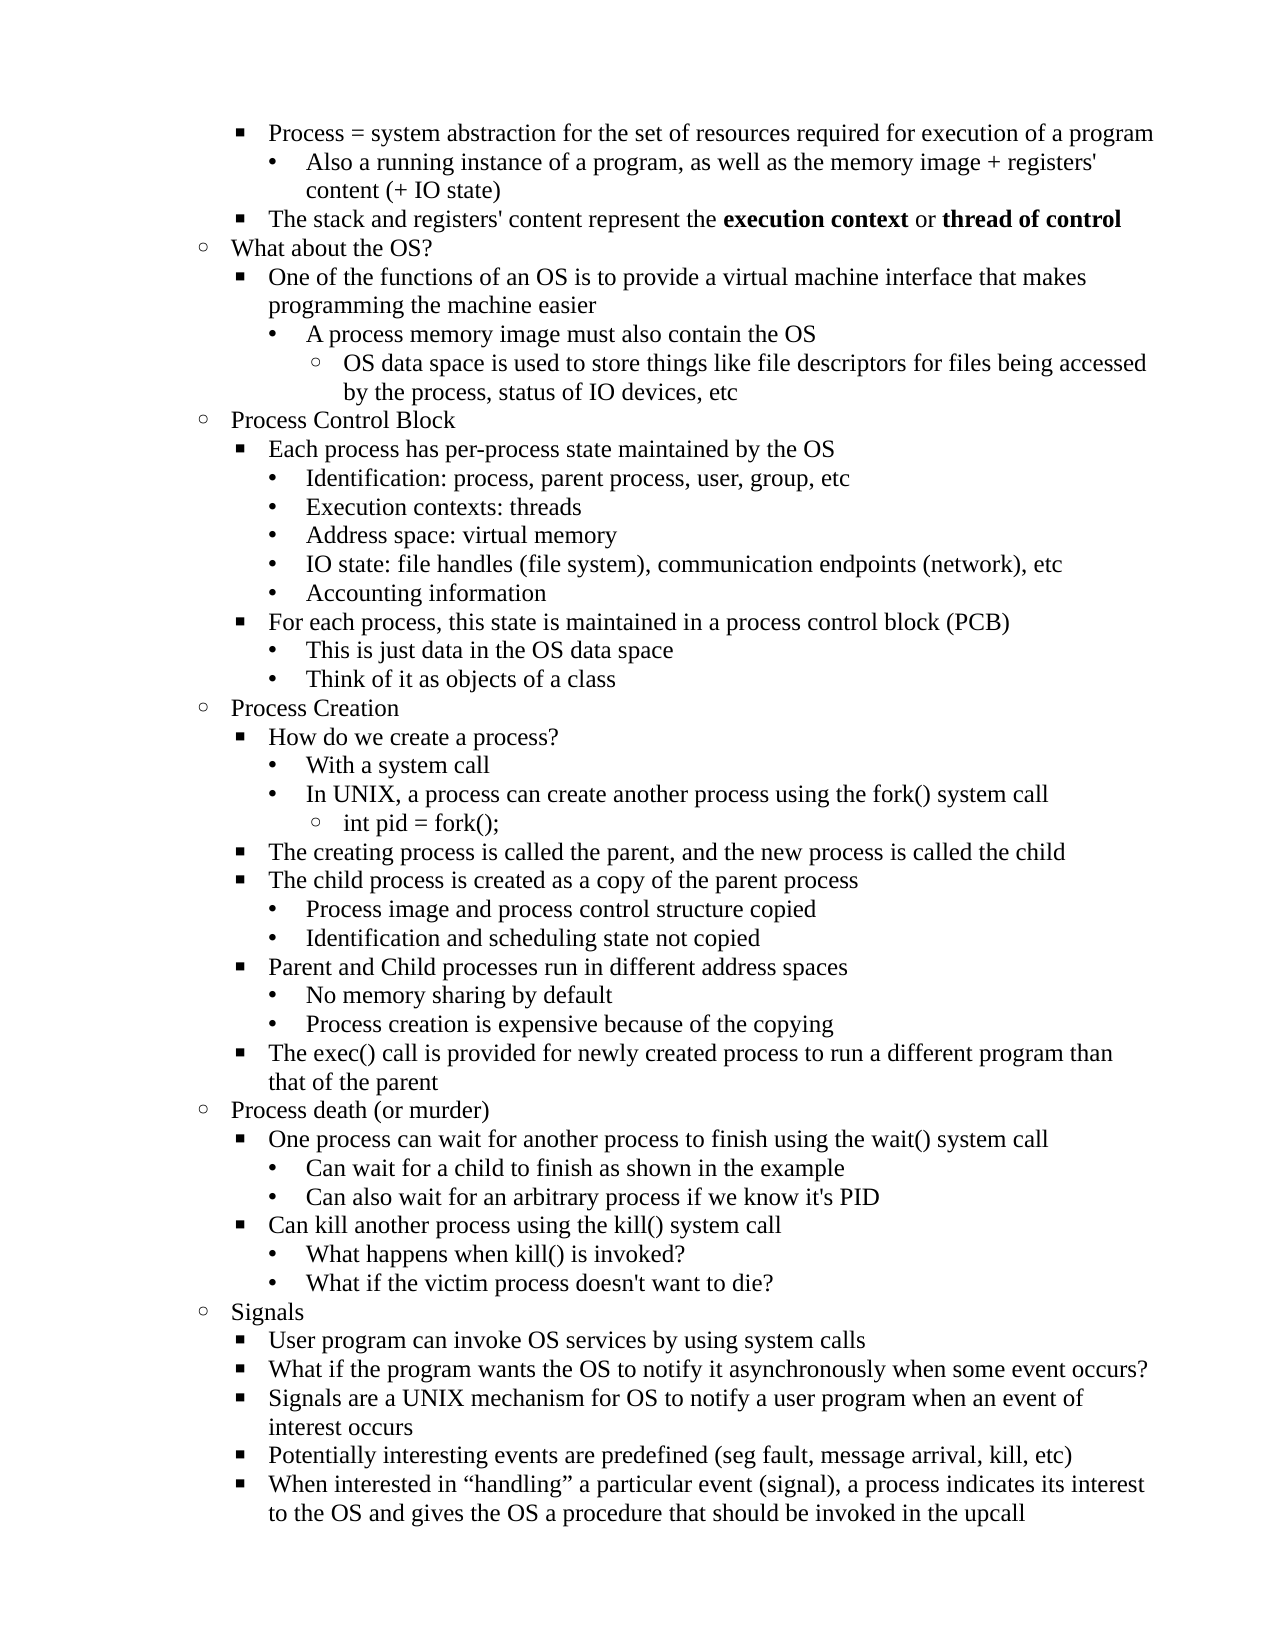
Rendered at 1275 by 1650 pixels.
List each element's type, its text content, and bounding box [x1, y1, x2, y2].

list How do we create a process? [231, 722, 1157, 751]
list One process can wait for another process to finish using the wait() system call [231, 1124, 1157, 1153]
list Each process has per-process state maintained by the OS [231, 434, 1157, 463]
list What if the victim process doesn't want to die? [268, 1268, 1157, 1297]
list What if the program wants the OS to notify it asynchronously when some event occurs? [231, 1354, 1157, 1383]
list Potentially interesting events are predefined (seg fault, message arrival, kill, etc) [231, 1441, 1157, 1469]
list What about the OS? [193, 233, 1157, 262]
list IO state: file handles (file system), communication endpoints (network), etc [268, 549, 1157, 578]
list Process = system abstraction for the set of resources required for execution of a program [231, 118, 1157, 147]
list Accounting information [268, 578, 1157, 607]
list Process Control Block [193, 406, 1157, 434]
list Process image and process control structure copied [268, 894, 1157, 923]
list Process creation is expensive because of the copying [268, 1009, 1157, 1038]
list The stack and registers' content represent the execution context or thread of control [231, 204, 1157, 233]
list Process death (or murder) [193, 1096, 1157, 1124]
list In UNIX, a process can create another process using the fork() system call [268, 779, 1157, 808]
list The exec() call is provided for newly created process to run a different program than that of the parent [231, 1038, 1157, 1096]
list When interested in “handling” a particular event (signal), a process indicates its interest to the OS and gives the OS a procedure that should be invoked in the upcall [231, 1469, 1157, 1527]
list One of the functions of an OS is to provide a virtual machine interface that makes programming the machine easier [231, 262, 1157, 319]
list The child process is created as a copy of the parent process [231, 866, 1157, 894]
list For each process, this state is maintained in a process control block (PCB) [231, 607, 1157, 636]
list The creating process is called the parent, and the new process is called the child [231, 837, 1157, 866]
list Can kill another process using the kill() system call [231, 1211, 1157, 1239]
list Execution contexts: threads [268, 492, 1157, 521]
list Can also wait for an arbitrary process if we know it's PID [268, 1182, 1157, 1211]
list Can wait for a child to finish as shown in the example [268, 1153, 1157, 1182]
list A process memory image must also contain the OS [268, 319, 1157, 348]
list Also a running instance of a program, as well as the memory image + registers' content (+ IO state) [268, 147, 1157, 204]
list int pid = fork(); [306, 808, 1157, 837]
list Identification and scheduling state not copied [268, 923, 1157, 952]
list What happens when kill() is invoked? [268, 1239, 1157, 1268]
list Identification: process, parent process, user, group, etc [268, 463, 1157, 492]
list Address space: virtual memory [268, 521, 1157, 549]
list OS data space is used to store things like file descriptors for files being accessed by the process, status of IO devices, etc [306, 348, 1157, 406]
list Process Creation [193, 693, 1157, 722]
list With a system call [268, 751, 1157, 779]
list User program can invoke OS services by using system calls [231, 1326, 1157, 1354]
list Signals [193, 1297, 1157, 1326]
list This is just data in the OS data space [268, 636, 1157, 664]
list No memory sharing by default [268, 981, 1157, 1009]
list Signals are a UNIX mechanism for OS to notify a user program when an event of interest occurs [231, 1383, 1157, 1441]
list Think of it as objects of a class [268, 664, 1157, 693]
list Parent and Child processes run in different address spaces [231, 952, 1157, 981]
